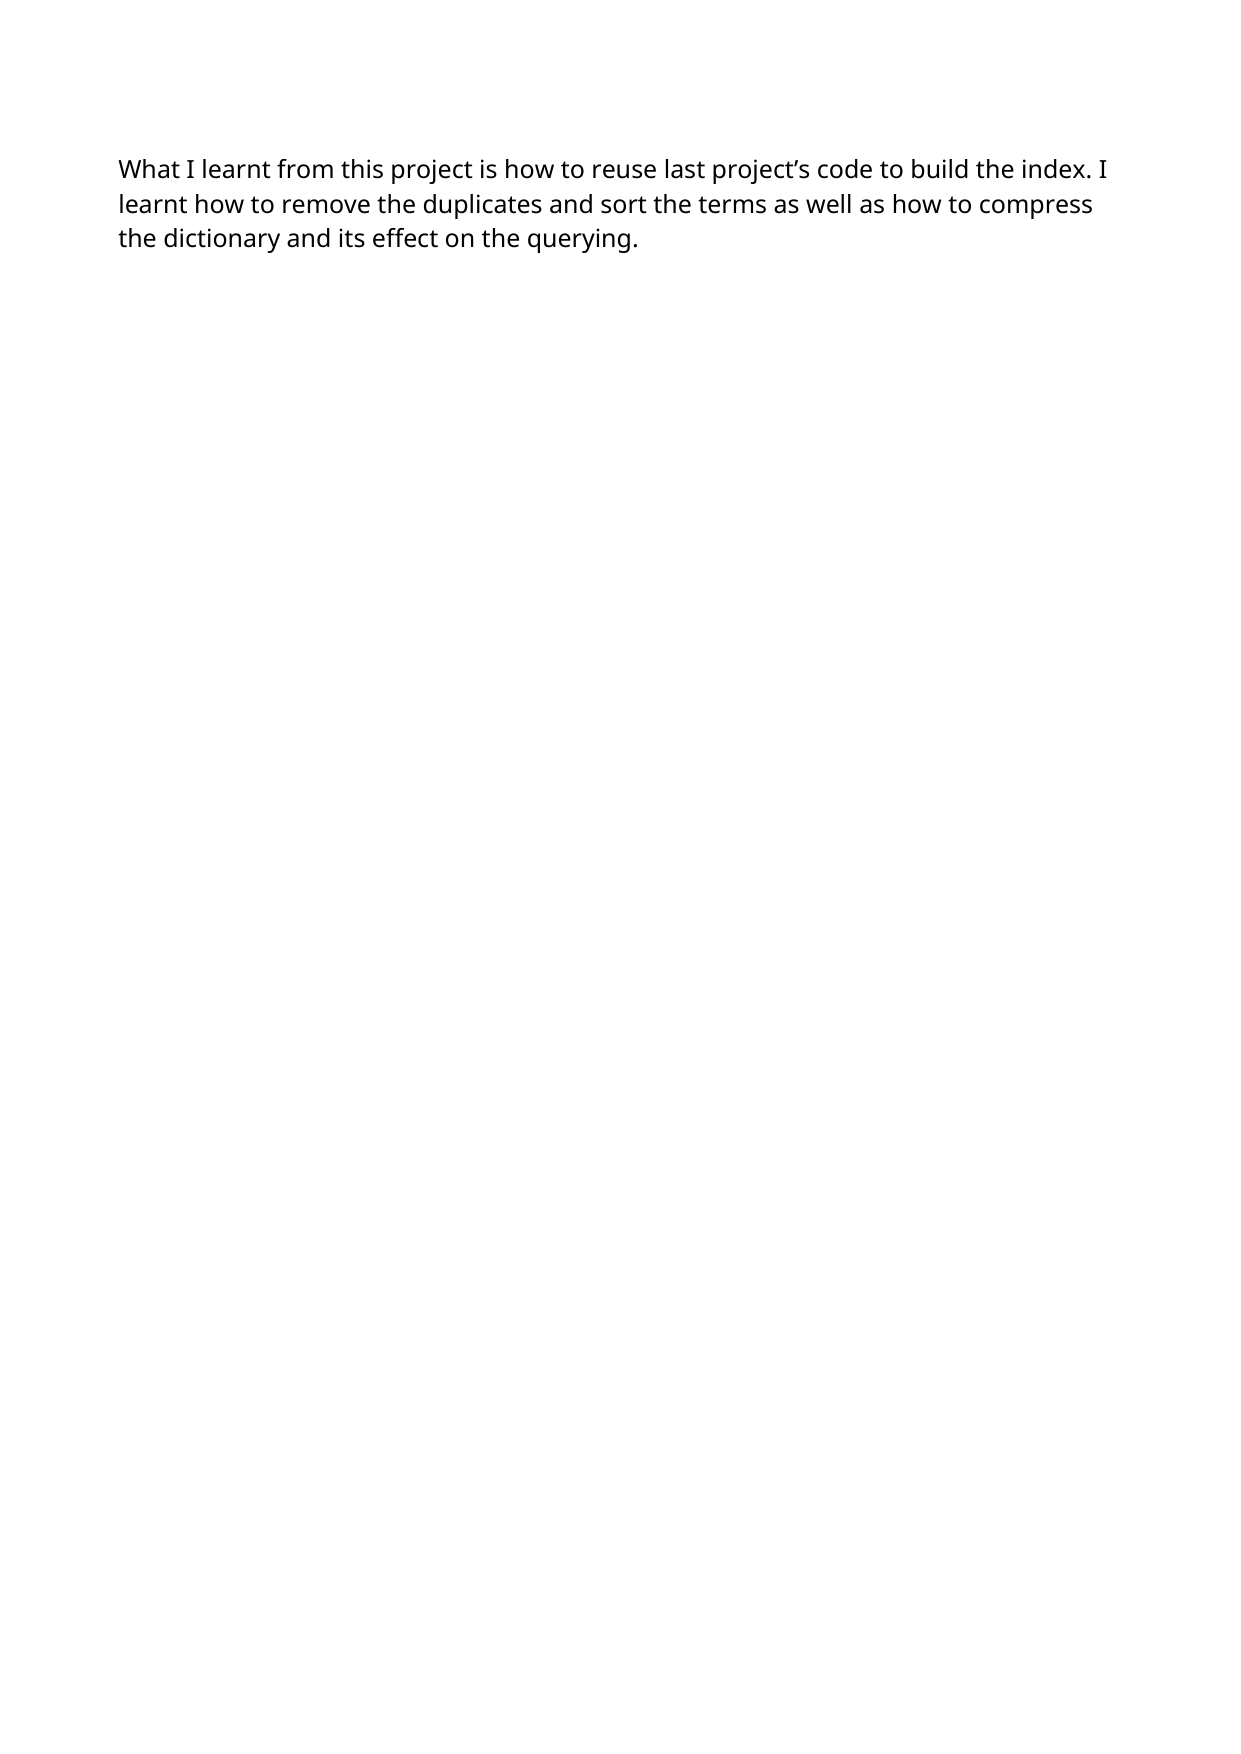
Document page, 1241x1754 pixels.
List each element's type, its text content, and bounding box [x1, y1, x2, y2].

text What I learnt from this project is how to reuse last project’s code to build the index. I learnt how to remove the duplicates and sort the terms as well as how to compress the dictionary and its effect on the querying. [118, 152, 1122, 254]
